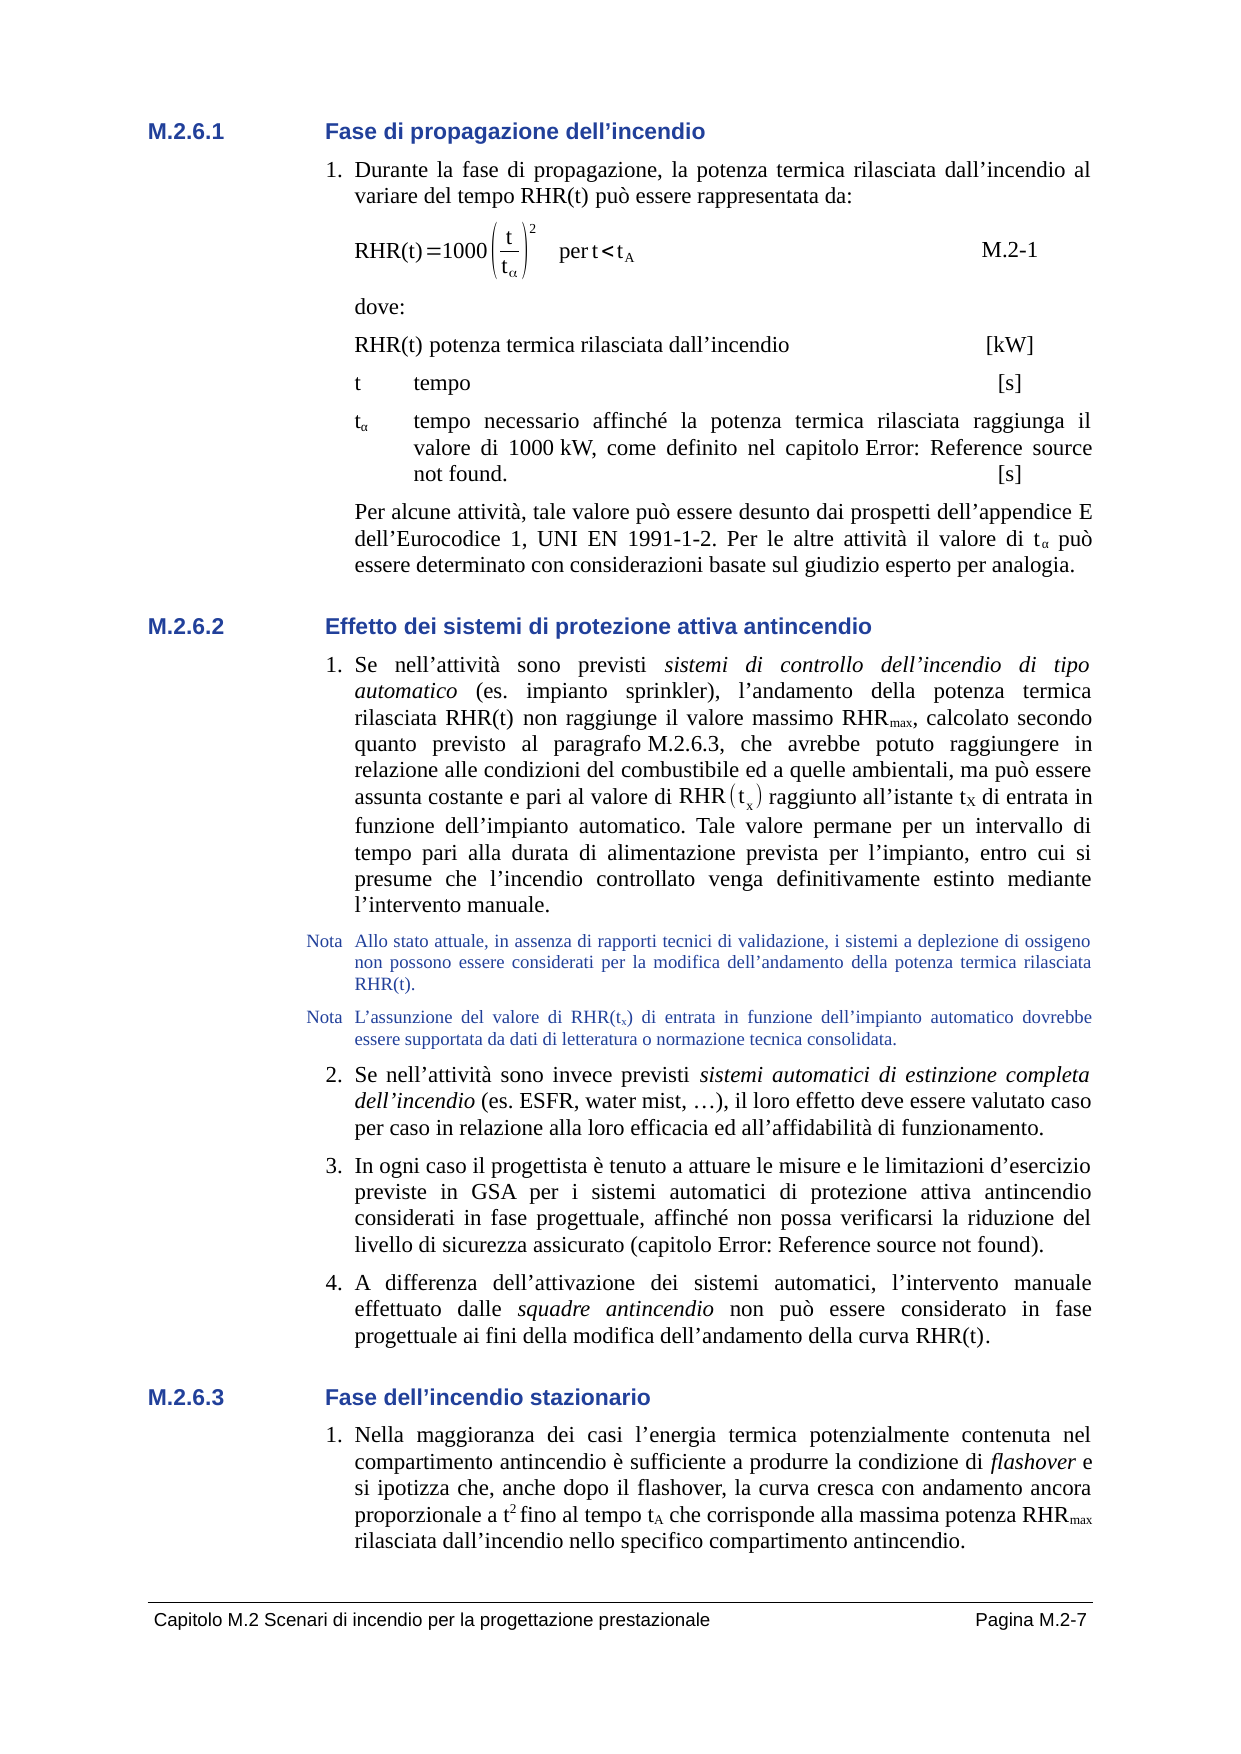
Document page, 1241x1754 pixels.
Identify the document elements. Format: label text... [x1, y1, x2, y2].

text t tempo [s] [354, 369, 1093, 396]
subtitle Fase di propagazione dell’incendio [148, 118, 1093, 144]
list Nella maggioranza dei casi l’energia termica potenzialmente contenuta nel compartimento antincendio è sufficiente a produrre la condizione di flashover e si ipotizza che, anche dopo il flashover, la curva cresca con andamento ancora proporzionale a t2 fino al tempo tA che corrisponde alla massima potenza RHRmax rilasciata dall’incendio nello specifico compartimento antincendio. [342, 1422, 1093, 1553]
list In ogni caso il progettista è tenuto a attuare le misure e le limitazioni d’esercizio previste in GSA per i sistemi automatici di protezione attiva antincendio considerati in fase progettuale, affinché non possa verificarsi la riduzione del livello di sicurezza assicurato (capitolo Error: Reference source not found). [342, 1152, 1093, 1257]
list L’assunzione del valore di RHR(tx) di entrata in funzione dell’impianto automatico dovrebbe essere supportata da dati di letteratura o normazione tecnica consolidata. [342, 1006, 1093, 1049]
text tα tempo necessario affinché la potenza termica rilasciata raggiunga il valore di 1000 kW, come definito nel capitolo Error: Reference source not found. [s] [354, 407, 1093, 487]
list Se nell’attività sono invece previsti sistemi automatici di estinzione completa dell’incendio (es. ESFR, water mist, …), il loro effetto deve essere valutato caso per caso in relazione alla loro efficacia ed all’affidabilità di funzionamento. [342, 1061, 1093, 1140]
text M.2-1 [354, 221, 1093, 281]
list A differenza dell’attivazione dei sistemi automatici, l’intervento manuale effettuato dalle squadre antincendio non può essere considerato in fase progettuale ai fini della modifica dell’andamento della curva . [342, 1269, 1093, 1348]
list Se nell’attività sono previsti sistemi di controllo dell’incendio di tipo automatico (es. impianto sprinkler), l’andamento della potenza termica rilasciata non raggiunge il valore massimo RHRmax, calcolato secondo quanto previsto al paragrafo M.2.6.3, che avrebbe potuto raggiungere in relazione alle condizioni del combustibile ed a quelle ambientali, ma può essere assunta costante e pari al valore di raggiunto all’istante tX di entrata in funzione dell’impianto automatico. Tale valore permane per un intervallo di tempo pari alla durata di alimentazione prevista per l’impianto, entro cui si presume che l’incendio controllato venga definitivamente estinto mediante l’intervento manuale. [342, 651, 1093, 918]
subtitle Fase dell’incendio stazionario [148, 1383, 1093, 1410]
list Per alcune attività, tale valore può essere desunto dai prospetti dell’appendice E dell’Eurocodice 1, UNI EN 1991-1-2. Per le altre attività il valore di tα può essere determinato con considerazioni basate sul giudizio esperto per analogia. [342, 498, 1093, 577]
text potenza termica rilasciata dall’incendio [kW] [354, 331, 1093, 358]
text dove: [354, 293, 1093, 319]
list Allo stato attuale, in assenza di rapporti tecnici di validazione, i sistemi a deplezione di ossigeno non possono essere considerati per la modifica dell’andamento della potenza termica rilasciata RHR(t). [342, 929, 1093, 994]
subtitle Effetto dei sistemi di protezione attiva antincendio [148, 613, 1093, 639]
list Durante la fase di propagazione, la potenza termica rilasciata dall’incendio al variare del tempo può essere rappresentata da: [342, 156, 1093, 209]
